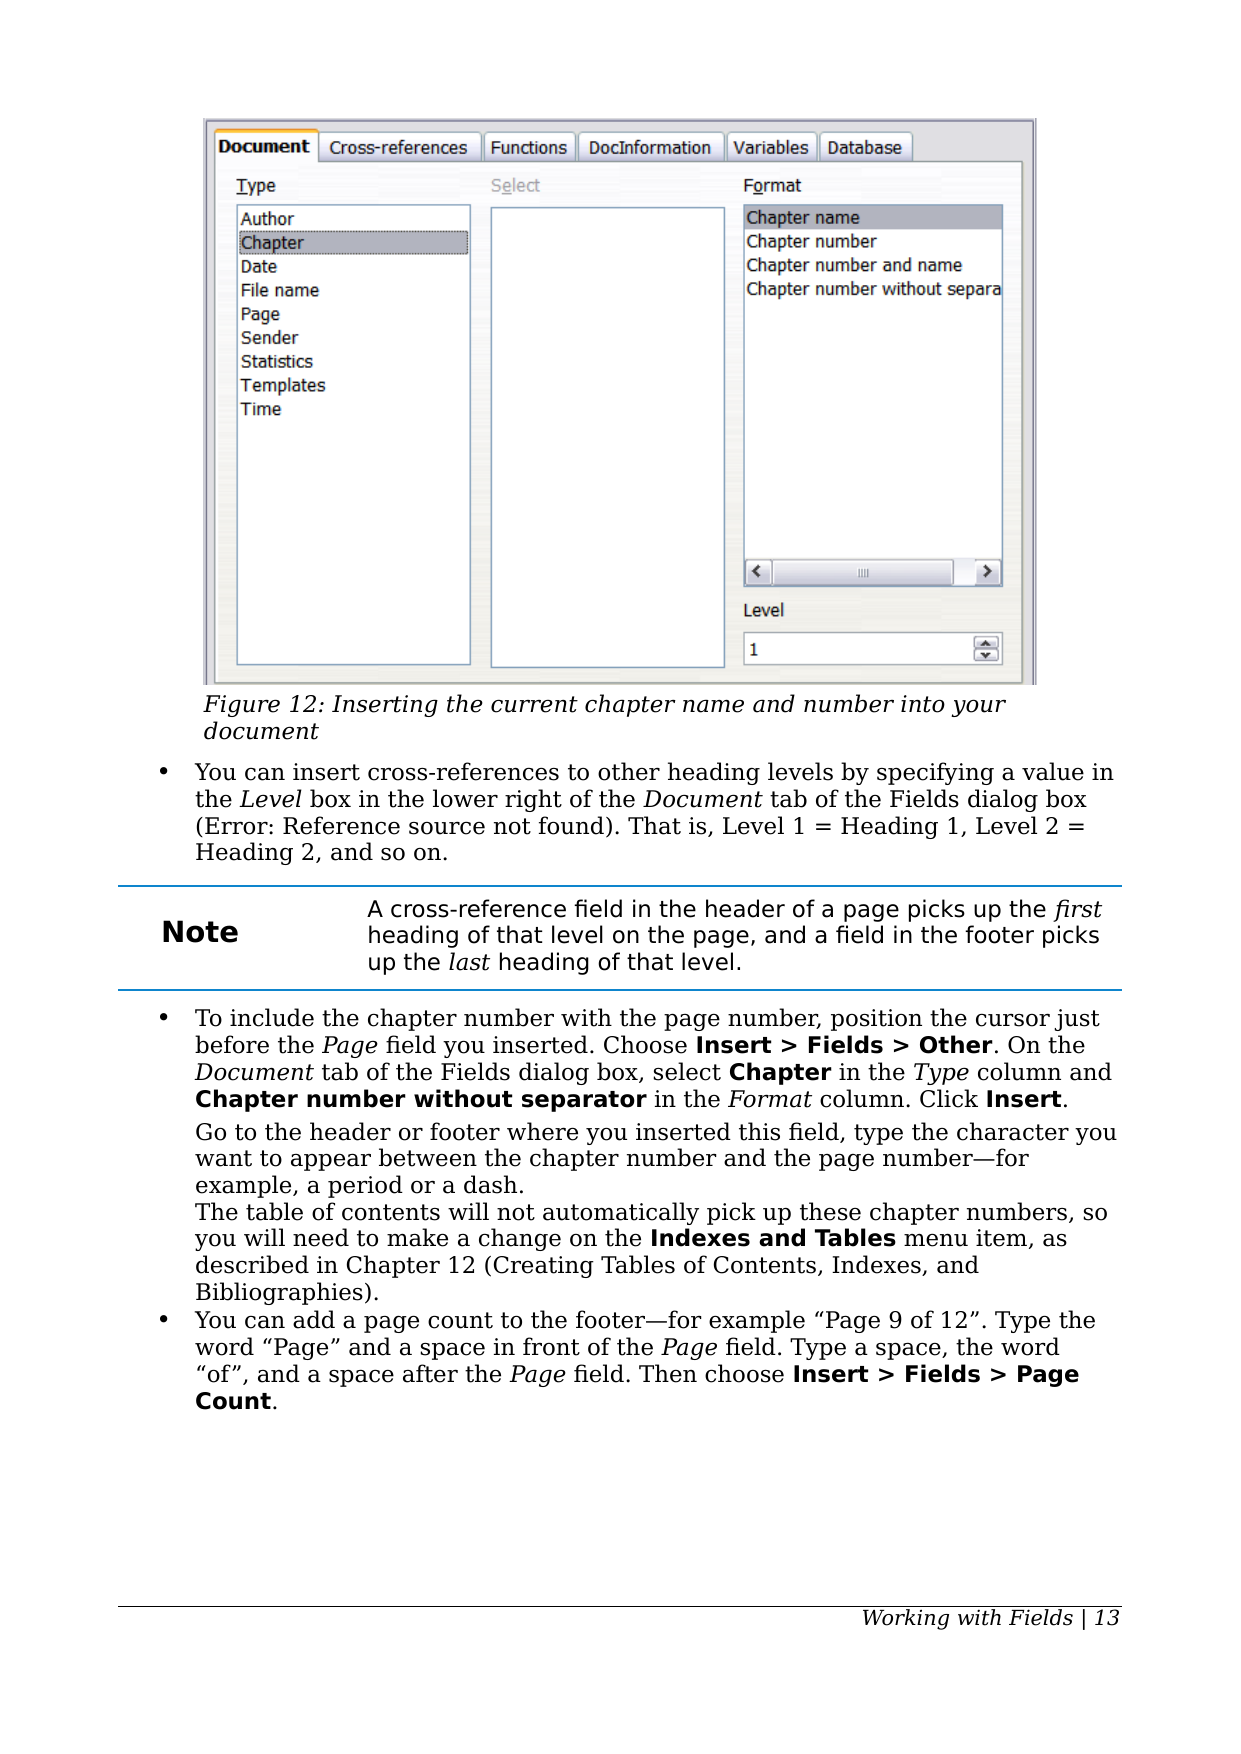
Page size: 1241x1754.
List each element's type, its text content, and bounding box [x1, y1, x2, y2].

list You can insert cross-references to other heading levels by specifying a value in the Level box in the lower right of the Document tab of the Fields dialog box (Figure 36). That is, Level 1 = Heading 1, Level 2 = Heading 2, and so on. [156, 757, 1122, 866]
picture [203, 118, 1037, 685]
table_header A cross-reference field in the header of a page picks up the first heading of that level on the page, and a field in the footer picks up the last heading of that level. [281, 887, 1122, 989]
list Go to the header or footer where you inserted this field, type the character you want to appear between the chapter number and the page number—for example, a period or a dash. [195, 1119, 1122, 1199]
list You can add a page count to the footer—for example “Page 9 of 12”. Type the word “Page” and a space in front of the Page field. Type a space, the word “of”, and a space after the Page field. Then choose Insert > Fields > Page Count. [156, 1305, 1122, 1414]
table_header Note [118, 887, 281, 989]
list To include the chapter number with the page number, position the cursor just before the Page field you inserted. Choose Insert > Fields > Other. On the Document tab of the Fields dialog box, select Chapter in the Type column and Chapter number without separator in the Format column. Click Insert. [156, 1003, 1122, 1112]
text Figure 12: Inserting the current chapter name and number into your document [204, 691, 1037, 744]
list The table of contents will not automatically pick up these chapter numbers, so you will need to make a change on the Indexes and Tables menu item, as described in Chapter 12 (Creating Tables of Contents, Indexes, and Bibliographies). [195, 1199, 1122, 1305]
